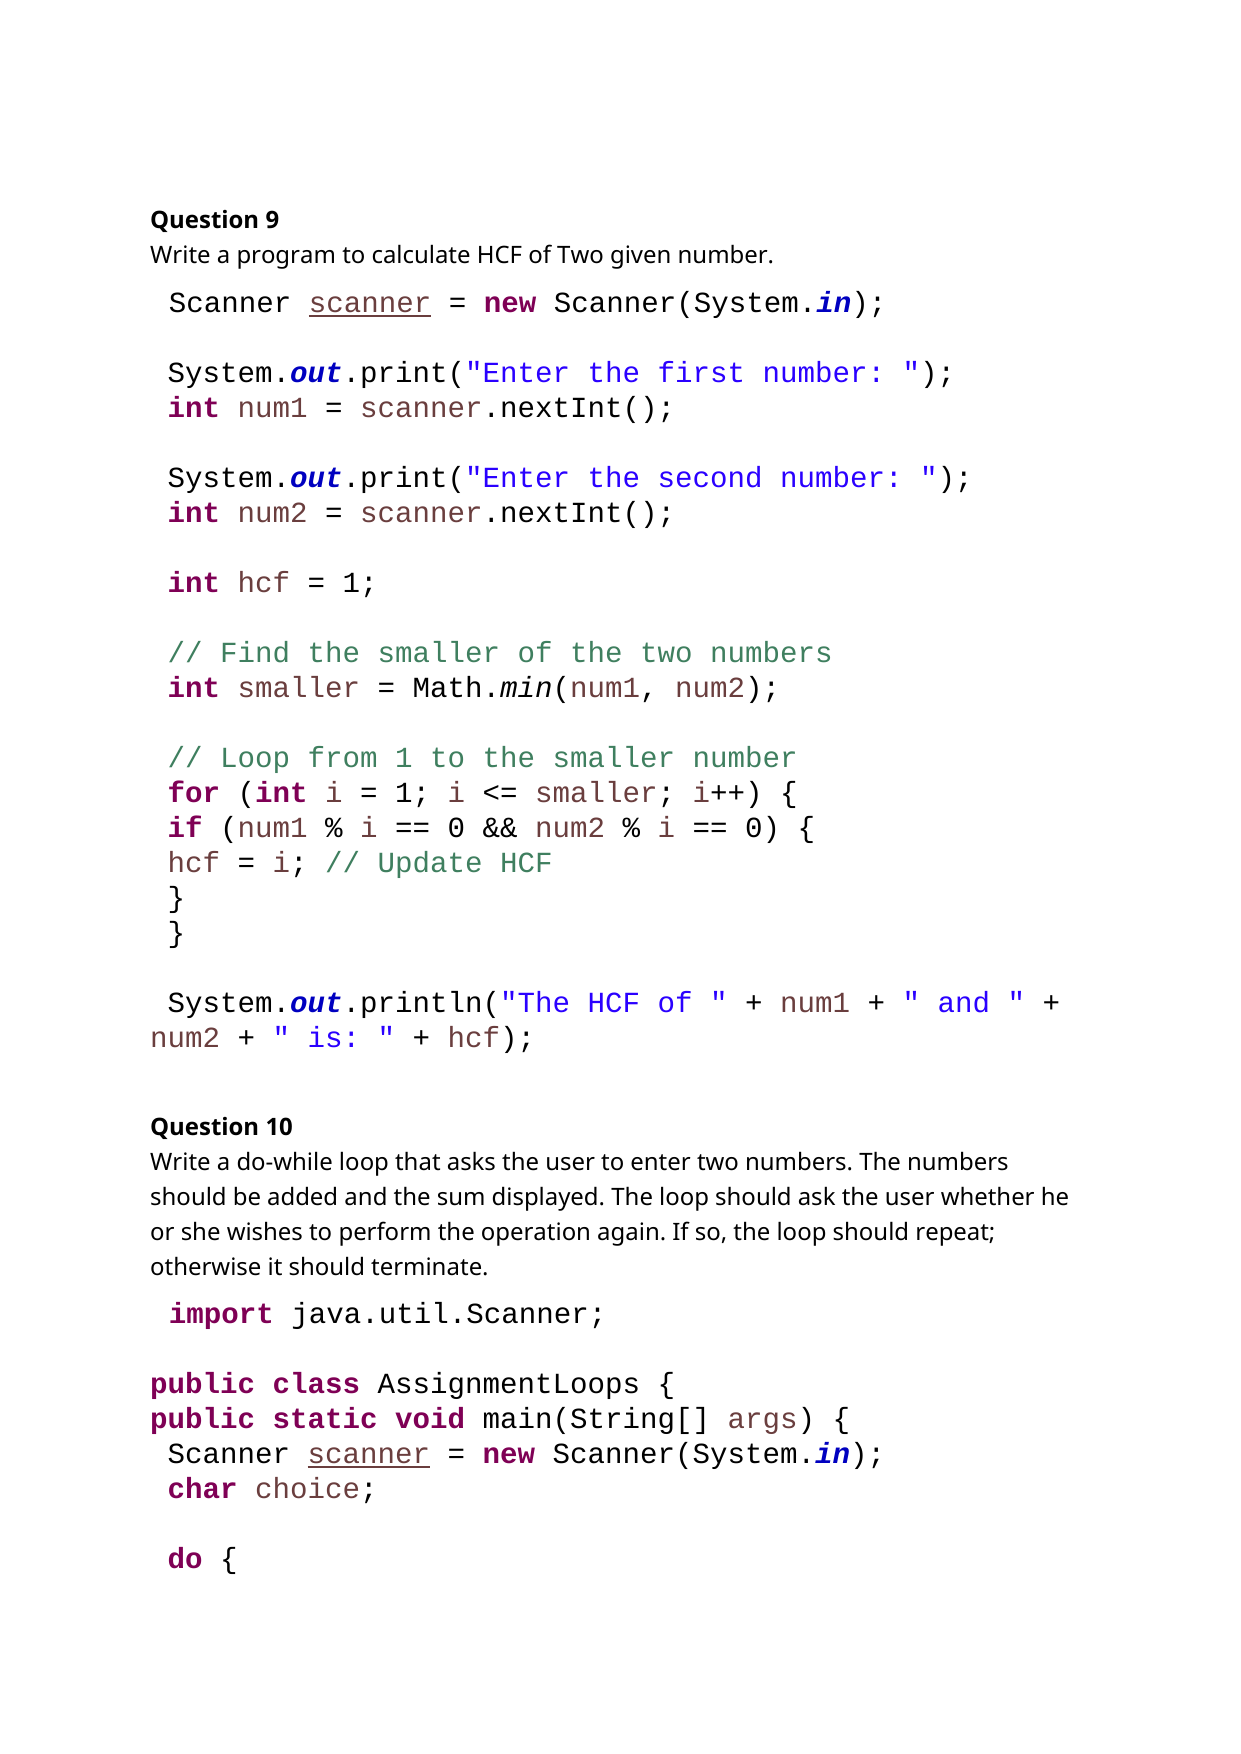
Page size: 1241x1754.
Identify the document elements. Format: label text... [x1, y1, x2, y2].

text Write a program to calculate HCF of Two given number. [150, 236, 1090, 271]
text int num2 = scanner.nextInt(); [150, 496, 1090, 531]
text // Find the smaller of the two numbers [150, 636, 1090, 671]
text int hcf = 1; [150, 566, 1090, 601]
text for (int i = 1; i <= smaller; i++) { [150, 776, 1090, 811]
text char choice; [150, 1472, 1090, 1507]
text // Loop from 1 to the smaller number [150, 741, 1090, 776]
text do { [150, 1542, 1090, 1577]
text } [150, 916, 1090, 951]
text System.out.print("Enter the first number: "); [150, 356, 1090, 391]
text System.out.println("The HCF of " + num1 + " and " + num2 + " is: " + hcf); [150, 986, 1090, 1056]
text public static void main(String[] args) { [150, 1402, 1090, 1437]
text if (num1 % i == 0 && num2 % i == 0) { [150, 811, 1090, 846]
text import java.util.Scanner; [150, 1297, 1090, 1332]
text Scanner scanner = new Scanner(System.in); [150, 1437, 1090, 1472]
text } [150, 881, 1090, 916]
text int num1 = scanner.nextInt(); [150, 391, 1090, 426]
text Scanner scanner = new Scanner(System.in); [150, 286, 1090, 321]
text public class AssignmentLoops { [150, 1367, 1090, 1402]
text Question 10 [150, 1107, 1090, 1142]
text System.out.print("Enter the second number: "); [150, 461, 1090, 496]
text int smaller = Math.min(num1, num2); [150, 671, 1090, 706]
text Question 9 [150, 201, 1090, 236]
text Write a do-while loop that asks the user to enter two numbers. The numbers should be added and the sum displayed. The loop should ask the user whether he or she wishes to perform the operation again. If so, the loop should repeat; otherwise it should terminate. [150, 1142, 1090, 1282]
text hcf = i; // Update HCF [150, 846, 1090, 881]
